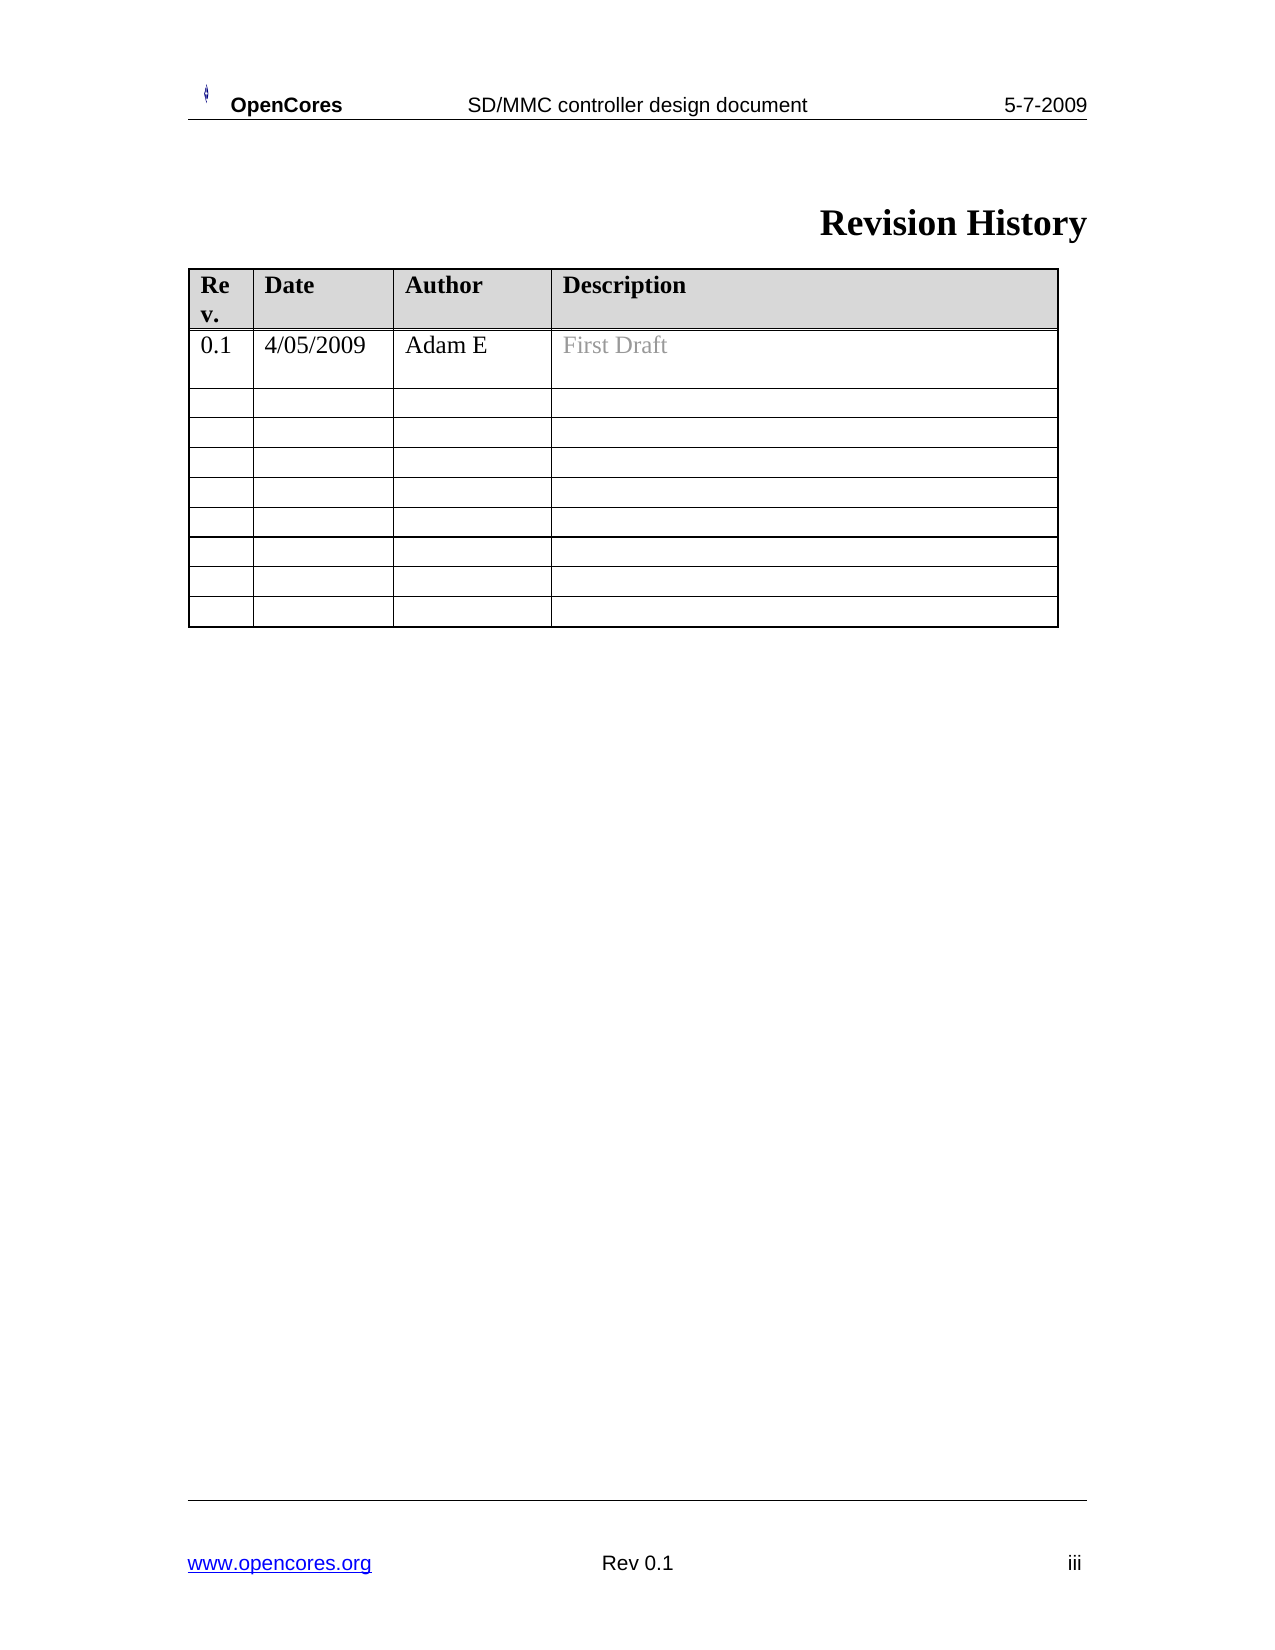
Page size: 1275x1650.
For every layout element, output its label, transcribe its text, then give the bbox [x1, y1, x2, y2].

table_cell Adam E [394, 331, 551, 387]
table_cell [254, 567, 393, 596]
table_cell [254, 418, 393, 447]
table_cell [190, 418, 253, 447]
table_cell [190, 389, 253, 417]
table_header Rev. [190, 270, 253, 328]
table_cell [190, 597, 253, 626]
table_cell [254, 508, 393, 536]
table_cell [394, 538, 551, 566]
table_cell [254, 448, 393, 477]
table_cell [552, 389, 1057, 417]
table_cell [552, 508, 1057, 536]
table_cell [190, 538, 253, 566]
table_cell [552, 538, 1057, 566]
table_cell [394, 389, 551, 417]
table_cell [190, 567, 253, 596]
table_cell [552, 448, 1057, 477]
table_cell [552, 418, 1057, 447]
table_cell [254, 597, 393, 626]
table_cell 4/05/2009 [254, 331, 393, 387]
table_cell [394, 597, 551, 626]
table_cell [190, 478, 253, 507]
table_cell [394, 508, 551, 536]
table_cell [552, 478, 1057, 507]
table_cell [394, 418, 551, 447]
table_cell First Draft [552, 331, 1057, 387]
table_cell [190, 448, 253, 477]
table_cell [552, 567, 1057, 596]
table_cell [254, 538, 393, 566]
table_cell [394, 478, 551, 507]
text Revision History [188, 200, 1087, 243]
table_header Author [394, 270, 551, 328]
table_cell [394, 448, 551, 477]
table_header Date [254, 270, 393, 328]
table_header Description [552, 270, 1057, 328]
table_cell 0.1 [190, 331, 253, 387]
table_cell [394, 567, 551, 596]
table_cell [254, 478, 393, 507]
table_cell [254, 389, 393, 417]
table_cell [190, 508, 253, 536]
table_cell [552, 597, 1057, 626]
